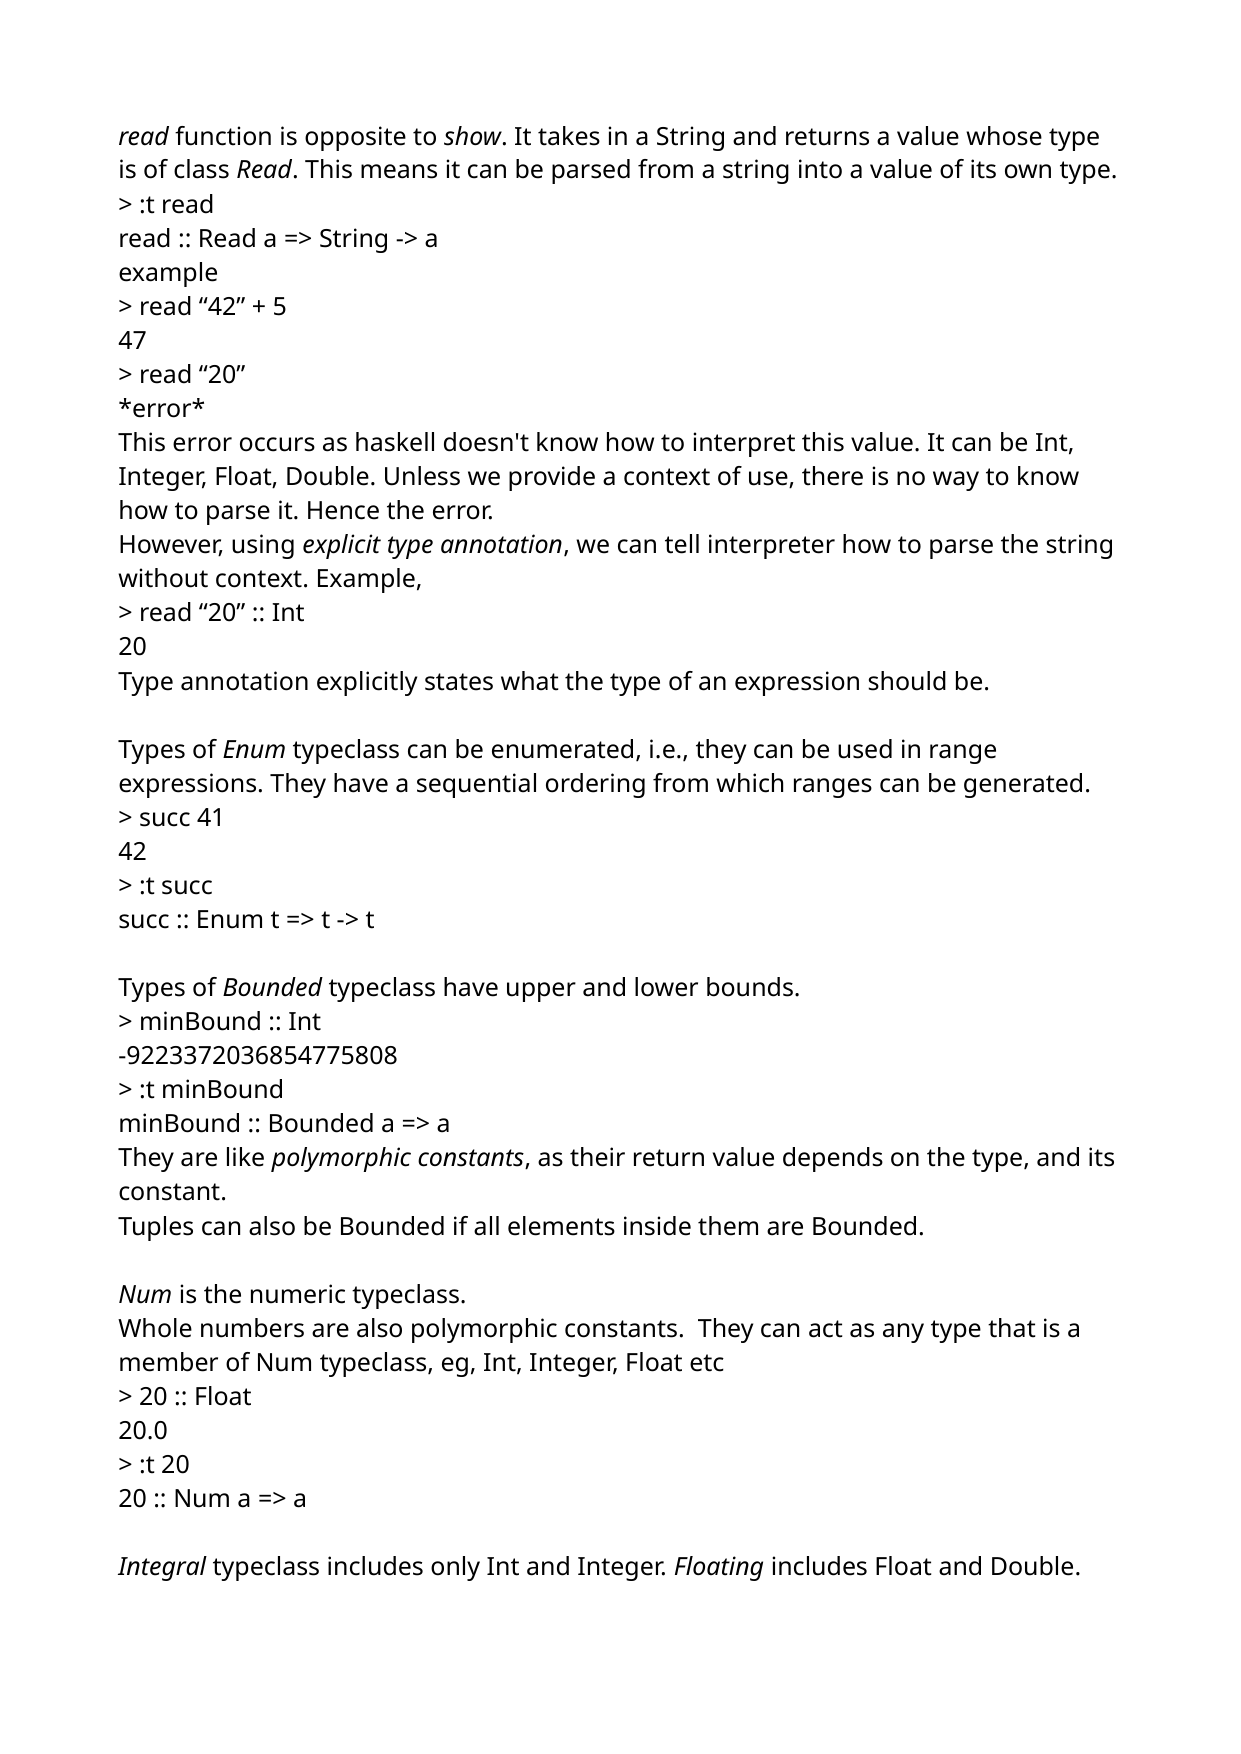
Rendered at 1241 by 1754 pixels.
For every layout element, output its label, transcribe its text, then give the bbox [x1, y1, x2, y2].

text > succ 41 [118, 799, 1122, 833]
text read :: Read a => String -> a [118, 220, 1122, 254]
text > read “20” [118, 357, 1122, 391]
text read function is opposite to show. It takes in a String and returns a value whose type is of class Read. This means it can be parsed from a string into a value of its own type. [118, 118, 1122, 186]
text > :t read [118, 186, 1122, 220]
text 20 [118, 629, 1122, 663]
text They are like polymorphic constants, as their return value depends on the type, and its constant. [118, 1140, 1122, 1208]
text example [118, 254, 1122, 288]
text 42 [118, 833, 1122, 867]
text Types of Enum typeclass can be enumerated, i.e., they can be used in range expressions. They have a sequential ordering from which ranges can be generated. [118, 731, 1122, 799]
text *error* [118, 391, 1122, 425]
text > minBound :: Int [118, 1004, 1122, 1038]
text > :t succ [118, 867, 1122, 902]
text > read “20” :: Int [118, 595, 1122, 629]
text 20 :: Num a => a [118, 1481, 1122, 1515]
text -9223372036854775808 [118, 1038, 1122, 1072]
text However, using explicit type annotation, we can tell interpreter how to parse the string without context. Example, [118, 527, 1122, 595]
text minBound :: Bounded a => a [118, 1106, 1122, 1140]
text > read “42” + 5 [118, 288, 1122, 322]
text > :t 20 [118, 1447, 1122, 1481]
text This error occurs as haskell doesn't know how to interpret this value. It can be Int, Integer, Float, Double. Unless we provide a context of use, there is no way to know how to parse it. Hence the error. [118, 425, 1122, 527]
text 47 [118, 322, 1122, 357]
text Tuples can also be Bounded if all elements inside them are Bounded. [118, 1208, 1122, 1242]
text > :t minBound [118, 1072, 1122, 1106]
text Types of Bounded typeclass have upper and lower bounds. [118, 970, 1122, 1004]
text Type annotation explicitly states what the type of an expression should be. [118, 663, 1122, 697]
text succ :: Enum t => t -> t [118, 902, 1122, 936]
text > 20 :: Float [118, 1378, 1122, 1412]
text Whole numbers are also polymorphic constants. They can act as any type that is a member of Num typeclass, eg, Int, Integer, Float etc [118, 1310, 1122, 1378]
text 20.0 [118, 1412, 1122, 1447]
text Num is the numeric typeclass. [118, 1276, 1122, 1310]
text Integral typeclass includes only Int and Integer. Floating includes Float and Double. [118, 1549, 1122, 1583]
